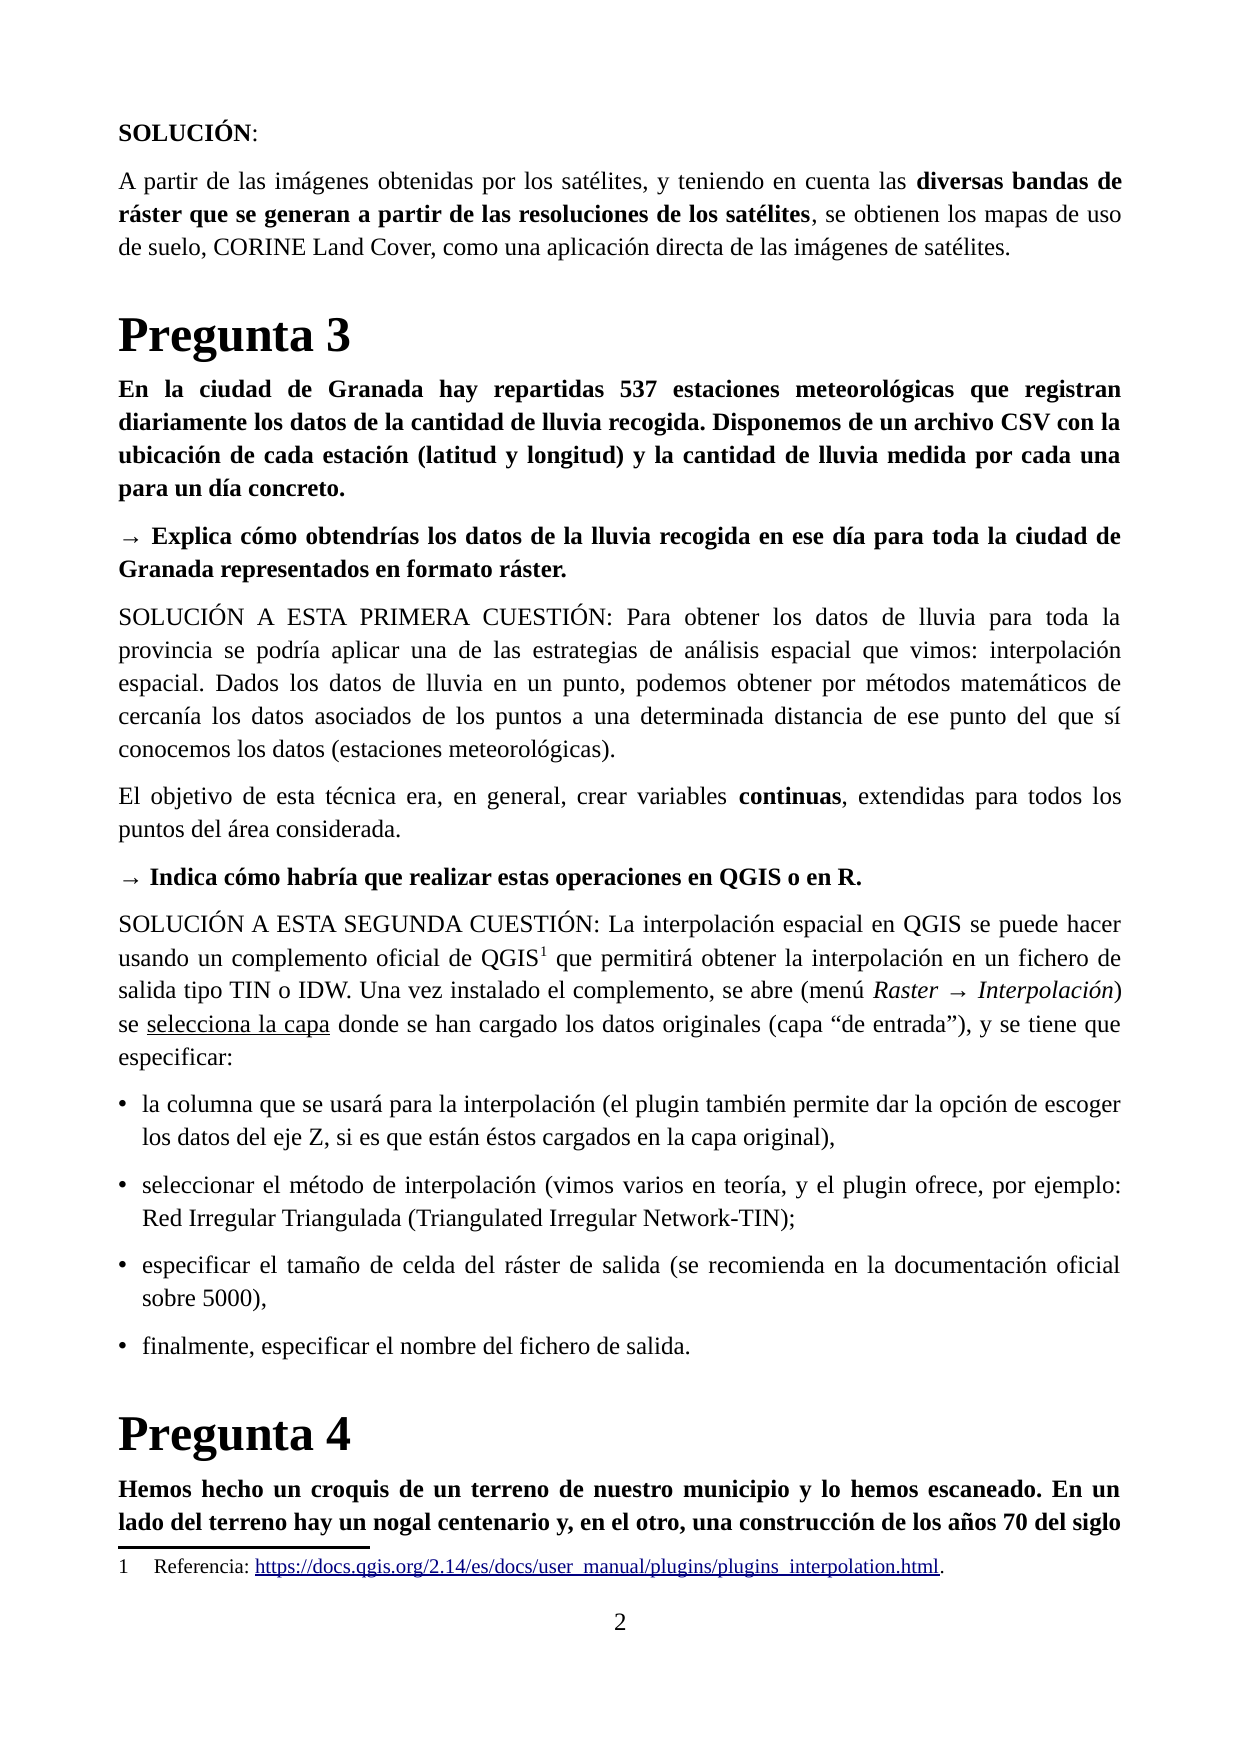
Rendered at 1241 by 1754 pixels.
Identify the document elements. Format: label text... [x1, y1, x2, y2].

list finalmente, especificar el nombre del fichero de salida. [118, 1331, 1122, 1360]
list seleccionar el método de interpolación (vimos varios en teoría, y el plugin ofrece, por ejemplo: Red Irregular Triangulada (Triangulated Irregular Network-TIN); [118, 1170, 1122, 1232]
list especificar el tamaño de celda del ráster de salida (se recomienda en la documentación oficial sobre 5000), [118, 1251, 1122, 1312]
text → Indica cómo habría que realizar estas operaciones en QGIS o en R. [118, 862, 1122, 891]
list la columna que se usará para la interpolación (el plugin también permite dar la opción de escoger los datos del eje Z, si es que están éstos cargados en la capa original), [118, 1089, 1122, 1151]
text SOLUCIÓN A ESTA PRIMERA CUESTIÓN: Para obtener los datos de lluvia para toda la provincia se podría aplicar una de las estrategias de análisis espacial que vimos: interpolación espacial. Dados los datos de lluvia en un punto, podemos obtener por métodos matemáticos de cercanía los datos asociados de los puntos a una determinada distancia de ese punto del que sí conocemos los datos (estaciones meteorológicas). [118, 602, 1122, 762]
text El objetivo de esta técnica era, en general, crear variables continuas, extendidas para todos los puntos del área considerada. [118, 781, 1122, 843]
text Hemos hecho un croquis de un terreno de nuestro municipio y lo hemos escaneado. En un lado del terreno hay un nogal centenario y, en el otro, una construcción de los años 70 del siglo [118, 1474, 1122, 1536]
text SOLUCIÓN A ESTA SEGUNDA CUESTIÓN: La interpolación espacial en QGIS se puede hacer usando un complemento oficial de QGIS que permitirá obtener la interpolación en un fichero de salida tipo TIN o IDW. Una vez instalado el complemento, se abre (menú Raster → Interpolación) se selecciona la capa donde se han cargado los datos originales (capa “de entrada”), y se tiene que especificar: [118, 909, 1122, 1070]
subtitle Pregunta 4 [118, 1404, 1122, 1461]
text SOLUCIÓN: [118, 118, 1122, 147]
text → Explica cómo obtendrías los datos de la lluvia recogida en ese día para toda la ciudad de Granada representados en formato ráster. [118, 521, 1122, 583]
text Referencia: https://docs.qgis.org/2.14/es/docs/user_manual/plugins/plugins_interpolation.html. [118, 1553, 1122, 1578]
text En la ciudad de Granada hay repartidas 537 estaciones meteorológicas que registran diariamente los datos de la cantidad de lluvia recogida. Disponemos de un archivo CSV con la ubicación de cada estación (latitud y longitud) y la cantidad de lluvia medida por cada una para un día concreto. [118, 374, 1122, 502]
subtitle Pregunta 3 [118, 304, 1122, 362]
text A partir de las imágenes obtenidas por los satélites, y teniendo en cuenta las diversas bandas de ráster que se generan a partir de las resoluciones de los satélites, se obtienen los mapas de uso de suelo, CORINE Land Cover, como una aplicación directa de las imágenes de satélites. [118, 166, 1122, 261]
